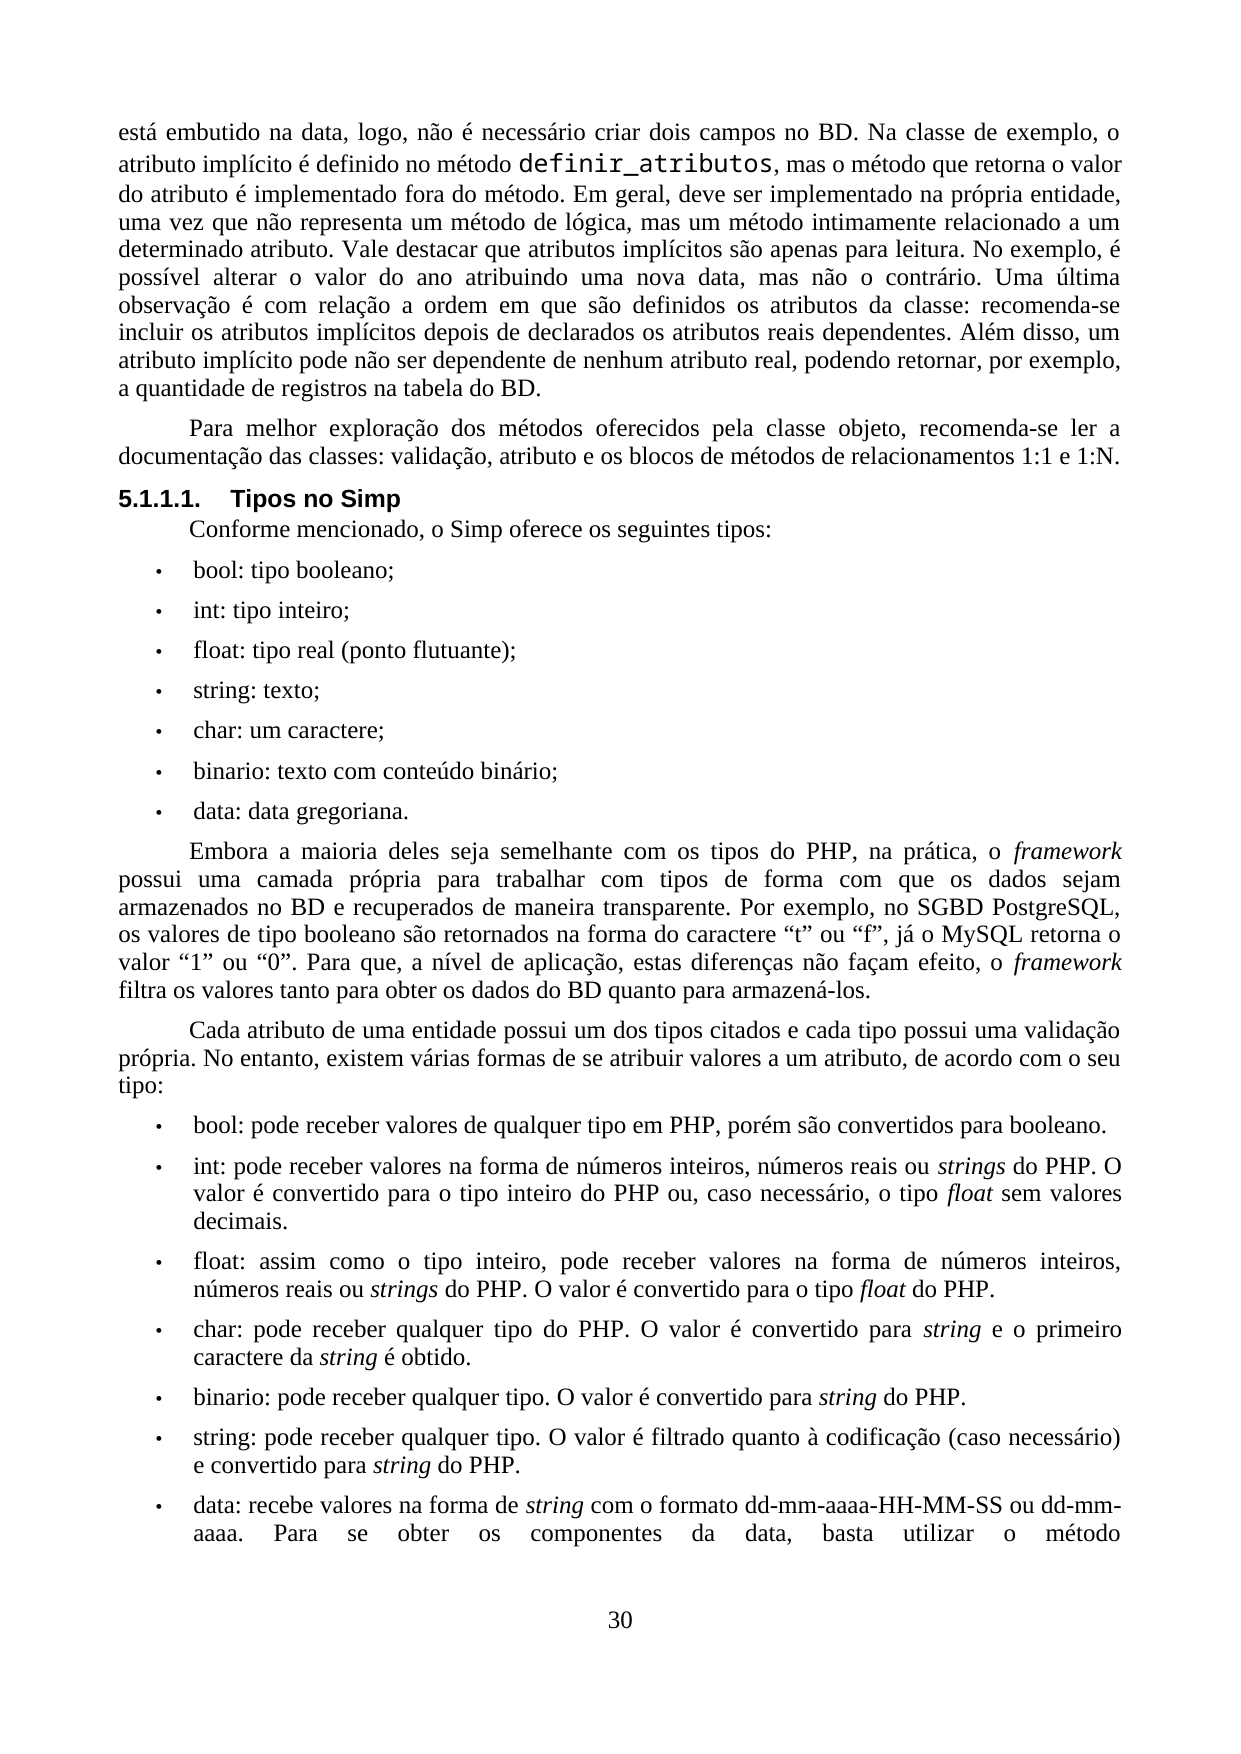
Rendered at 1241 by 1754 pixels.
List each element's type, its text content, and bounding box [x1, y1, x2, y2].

list char: um caractere; [156, 717, 1122, 744]
text está embutido na data, logo, não é necessário criar dois campos no BD. Na classe de exemplo, o atributo implícito é definido no método definir_atributos, mas o método que retorna o valor do atributo é implementado fora do método. Em geral, deve ser implementado na própria entidade, uma vez que não representa um método de lógica, mas um método intimamente relacionado a um determinado atributo. Vale destacar que atributos implícitos são apenas para leitura. No exemplo, é possível alterar o valor do ano atribuindo uma nova data, mas não o contrário. Uma última observação é com relação a ordem em que são definidos os atributos da classe: recomenda-se incluir os atributos implícitos depois de declarados os atributos reais dependentes. Além disso, um atributo implícito pode não ser dependente de nenhum atributo real, podendo retornar, por exemplo, a quantidade de registros na tabela do BD. [118, 118, 1122, 402]
list bool: pode receber valores de qualquer tipo em PHP, porém são convertidos para booleano. [156, 1112, 1122, 1139]
list float: tipo real (ponto flutuante); [156, 636, 1122, 664]
text Cada atributo de uma entidade possui um dos tipos citados e cada tipo possui uma validação própria. No entanto, existem várias formas de se atribuir valores a um atributo, de acordo com o seu tipo: [118, 1016, 1122, 1099]
text Embora a maioria deles seja semelhante com os tipos do PHP, na prática, o framework possui uma camada própria para trabalhar com tipos de forma com que os dados sejam armazenados no BD e recuperados de maneira transparente. Por exemplo, no SGBD PostgreSQL, os valores de tipo booleano são retornados na forma do caractere “t” ou “f”, já o MySQL retorna o valor “1” ou “0”. Para que, a nível de aplicação, estas diferenças não façam efeito, o framework filtra os valores tanto para obter os dados do BD quanto para armazená-los. [118, 837, 1122, 1003]
list float: assim como o tipo inteiro, pode receber valores na forma de números inteiros, números reais ou strings do PHP. O valor é convertido para o tipo float do PHP. [156, 1247, 1122, 1303]
list string: pode receber qualquer tipo. O valor é filtrado quanto à codificação (caso necessário) e convertido para string do PHP. [156, 1423, 1122, 1479]
list binario: pode receber qualquer tipo. O valor é convertido para string do PHP. [156, 1383, 1122, 1411]
list char: pode receber qualquer tipo do PHP. O valor é convertido para string e o primeiro caractere da string é obtido. [156, 1315, 1122, 1371]
list binario: texto com conteúdo binário; [156, 757, 1122, 784]
list string: texto; [156, 676, 1122, 704]
list int: pode receber valores na forma de números inteiros, números reais ou strings do PHP. O valor é convertido para o tipo inteiro do PHP ou, caso necessário, o tipo float sem valores decimais. [156, 1152, 1122, 1235]
list bool: tipo booleano; [156, 556, 1122, 583]
list data: data gregoriana. [156, 797, 1122, 825]
list int: tipo inteiro; [156, 596, 1122, 624]
subtitle Tipos no Simp [118, 485, 1122, 513]
text Para melhor exploração dos métodos oferecidos pela classe objeto, recomenda-se ler a documentação das classes: validação, atributo e os blocos de métodos de relacionamentos 1:1 e 1:N. [118, 414, 1122, 469]
list data: recebe valores na forma de string com o formato dd-mm-aaaa-HH-MM-SS ou dd-mm-aaaa. Para se obter os componentes da data, basta utilizar o método [156, 1491, 1122, 1547]
text Conforme mencionado, o Simp oferece os seguintes tipos: [118, 516, 1122, 543]
